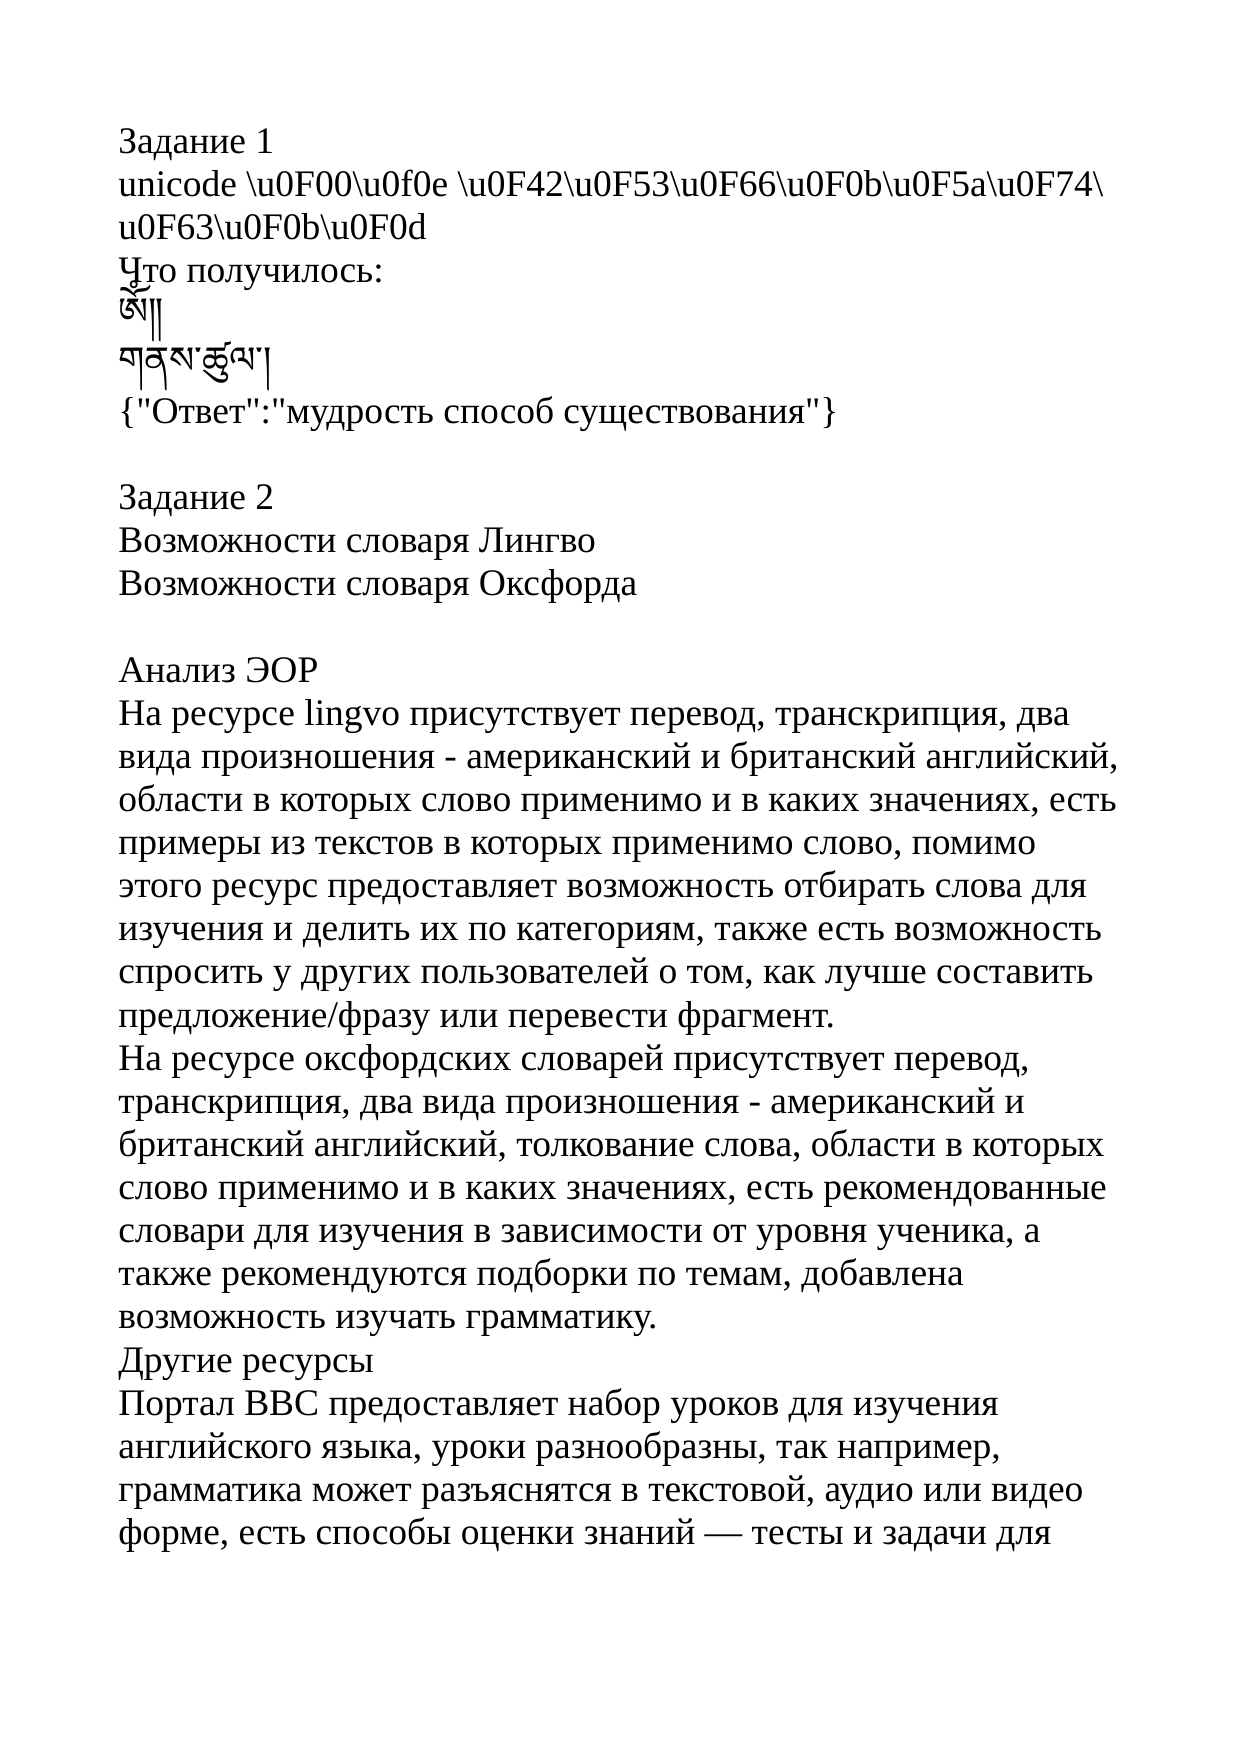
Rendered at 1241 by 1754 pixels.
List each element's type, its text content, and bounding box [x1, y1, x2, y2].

text Что получилось: [118, 247, 1122, 291]
text Портал BBC предоставляет набор уроков для изучения английского языка, уроки разнообразны, так например, грамматика может разъяснятся в текстовой, аудио или видео форме, есть способы оценки знаний — тесты и задачи для [118, 1380, 1122, 1553]
text {"Ответ":"мудрость способ существования"} [118, 388, 1122, 431]
text ༀ༎ [118, 291, 1122, 339]
text Анализ ЭОР [118, 647, 1122, 690]
text На ресурсе оксфордских словарей присутствует перевод, транскрипция, два вида произношения - американский и британский английский, толкование слова, области в которых слово применимо и в каких значениях, есть рекомендованные словари для изучения в зависимости от уровня ученика, а также рекомендуются подборки по темам, добавлена возможность изучать грамматику. [118, 1035, 1122, 1337]
text གནས་ཚུལ་། [118, 339, 1122, 388]
text Возможности словаря Оксфорда [118, 561, 1122, 604]
text На ресурсе lingvo присутствует перевод, транскрипция, два вида произношения - американский и британский английский, области в которых слово применимо и в каких значениях, есть примеры из текстов в которых применимо слово, помимо этого ресурс предоставляет возможность отбирать слова для изучения и делить их по категориям, также есть возможность спросить у других пользователей о том, как лучше составить предложение/фразу или перевести фрагмент. [118, 690, 1122, 1035]
text Задание 2 [118, 474, 1122, 518]
text Другие ресурсы [118, 1337, 1122, 1380]
text unicode \u0F00\u0f0e \u0F42\u0F53\u0F66\u0F0b\u0F5a\u0F74\u0F63\u0F0b\u0F0d [118, 161, 1122, 247]
text Задание 1 [118, 118, 1122, 161]
text Возможности словаря Лингво [118, 518, 1122, 561]
